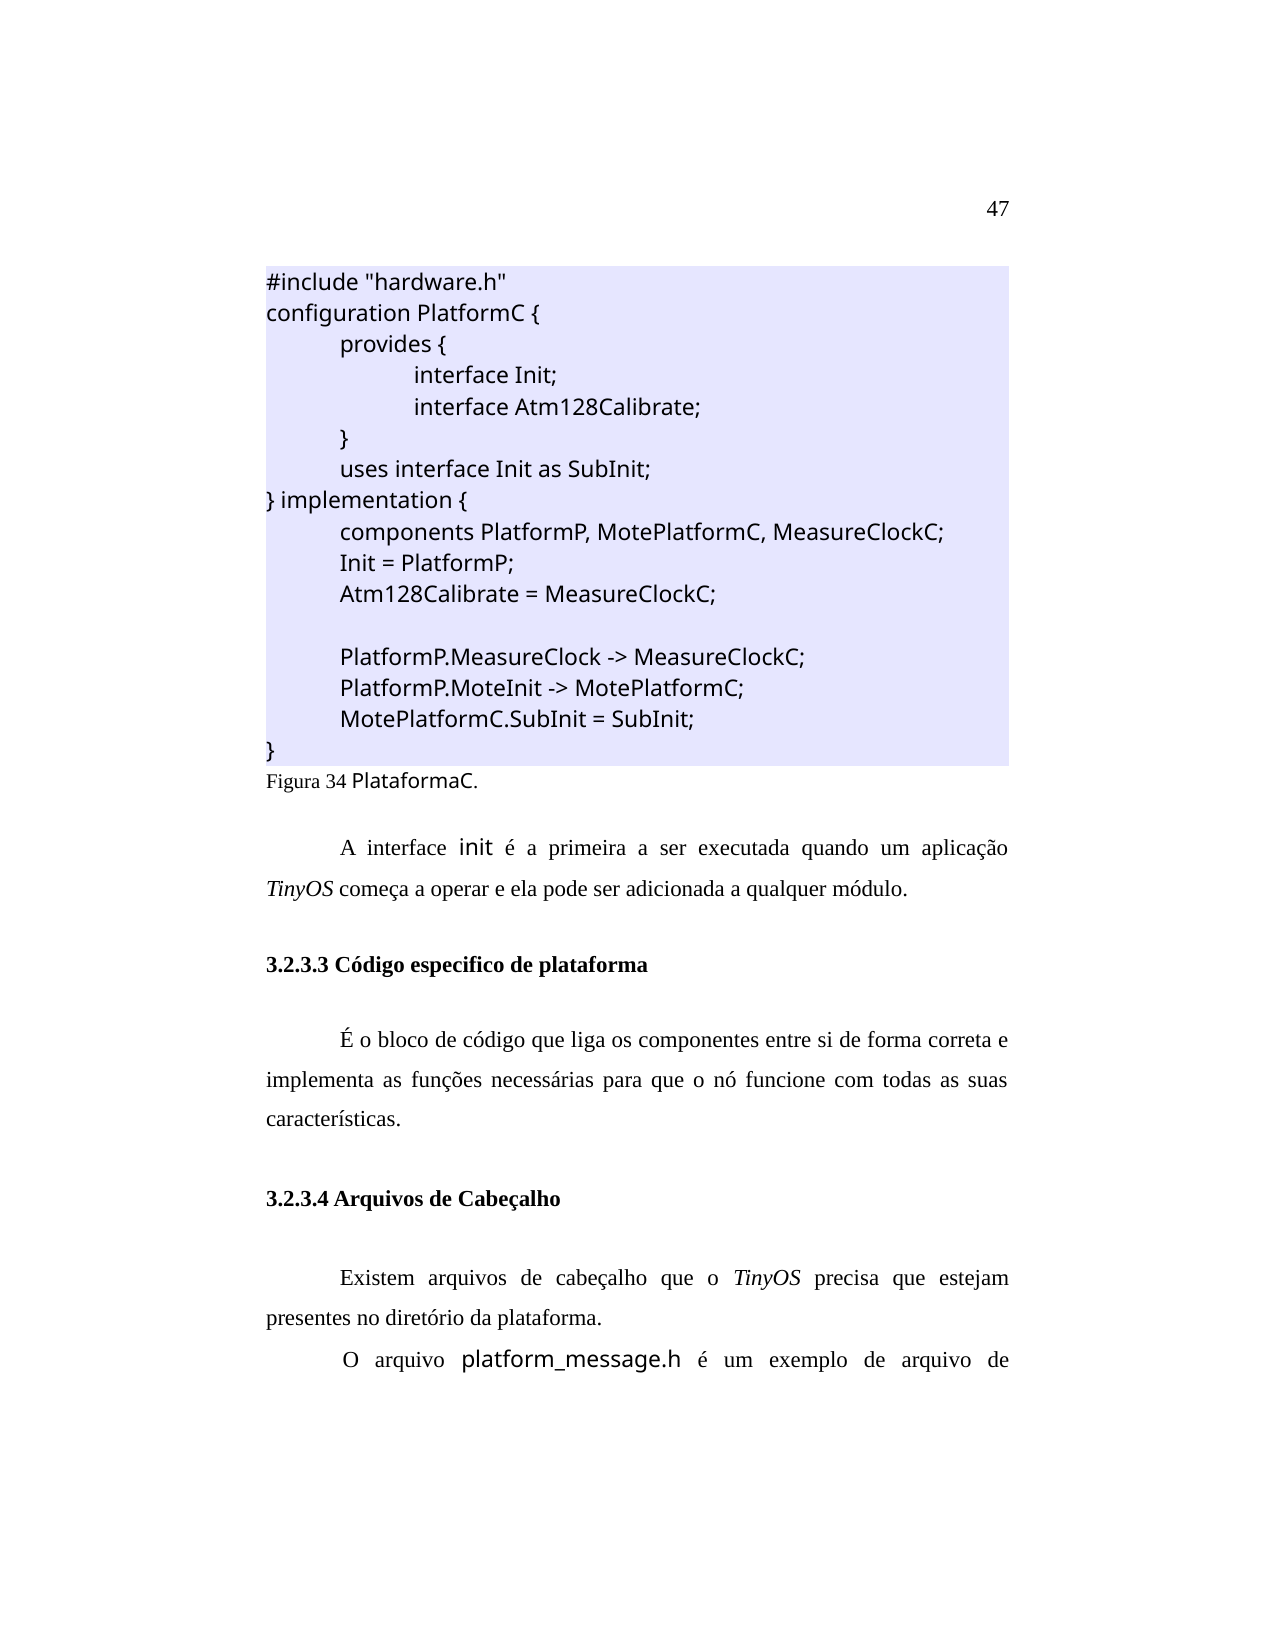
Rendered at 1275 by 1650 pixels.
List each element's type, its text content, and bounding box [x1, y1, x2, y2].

text Init = PlatformP; [266, 547, 1009, 578]
text 3.2.3.3 Código especifico de plataforma [266, 951, 1009, 977]
text O arquivo platform_message.h é um exemplo de arquivo de [266, 1343, 1009, 1375]
text A interface init é a primeira a ser executada quando um aplicação TinyOS começa a operar e ela pode ser adicionada a qualquer módulo. [266, 831, 1009, 901]
text PlatformP.MeasureClock -> MeasureClockC; [266, 641, 1009, 672]
text uses interface Init as SubInit; [266, 453, 1009, 484]
text provides { [266, 328, 1009, 359]
text Existem arquivos de cabeçalho que o TinyOS precisa que estejam presentes no diretório da plataforma. [266, 1264, 1009, 1330]
text 3.2.3.4 Arquivos de Cabeçalho [266, 1185, 1009, 1211]
text PlatformP.MoteInit -> MotePlatformC; [266, 672, 1009, 703]
text } [266, 734, 1009, 766]
text É o bloco de código que liga os componentes entre si de forma correta e implementa as funções necessárias para que o nó funcione com todas as suas características. [266, 1027, 1009, 1132]
text interface Init; [266, 359, 1009, 391]
text } implementation { [266, 484, 1009, 516]
text components PlatformP, MotePlatformC, MeasureClockC; [266, 516, 1009, 547]
text #include "hardware.h" [266, 266, 1009, 297]
text interface Atm128Calibrate; [266, 391, 1009, 422]
text Atm128Calibrate = MeasureClockC; [266, 578, 1009, 609]
text } [266, 422, 1009, 453]
text MotePlatformC.SubInit = SubInit; [266, 703, 1009, 734]
text configuration PlatformC { [266, 297, 1009, 328]
text Figura 34 PlataformaC. [266, 766, 1009, 794]
